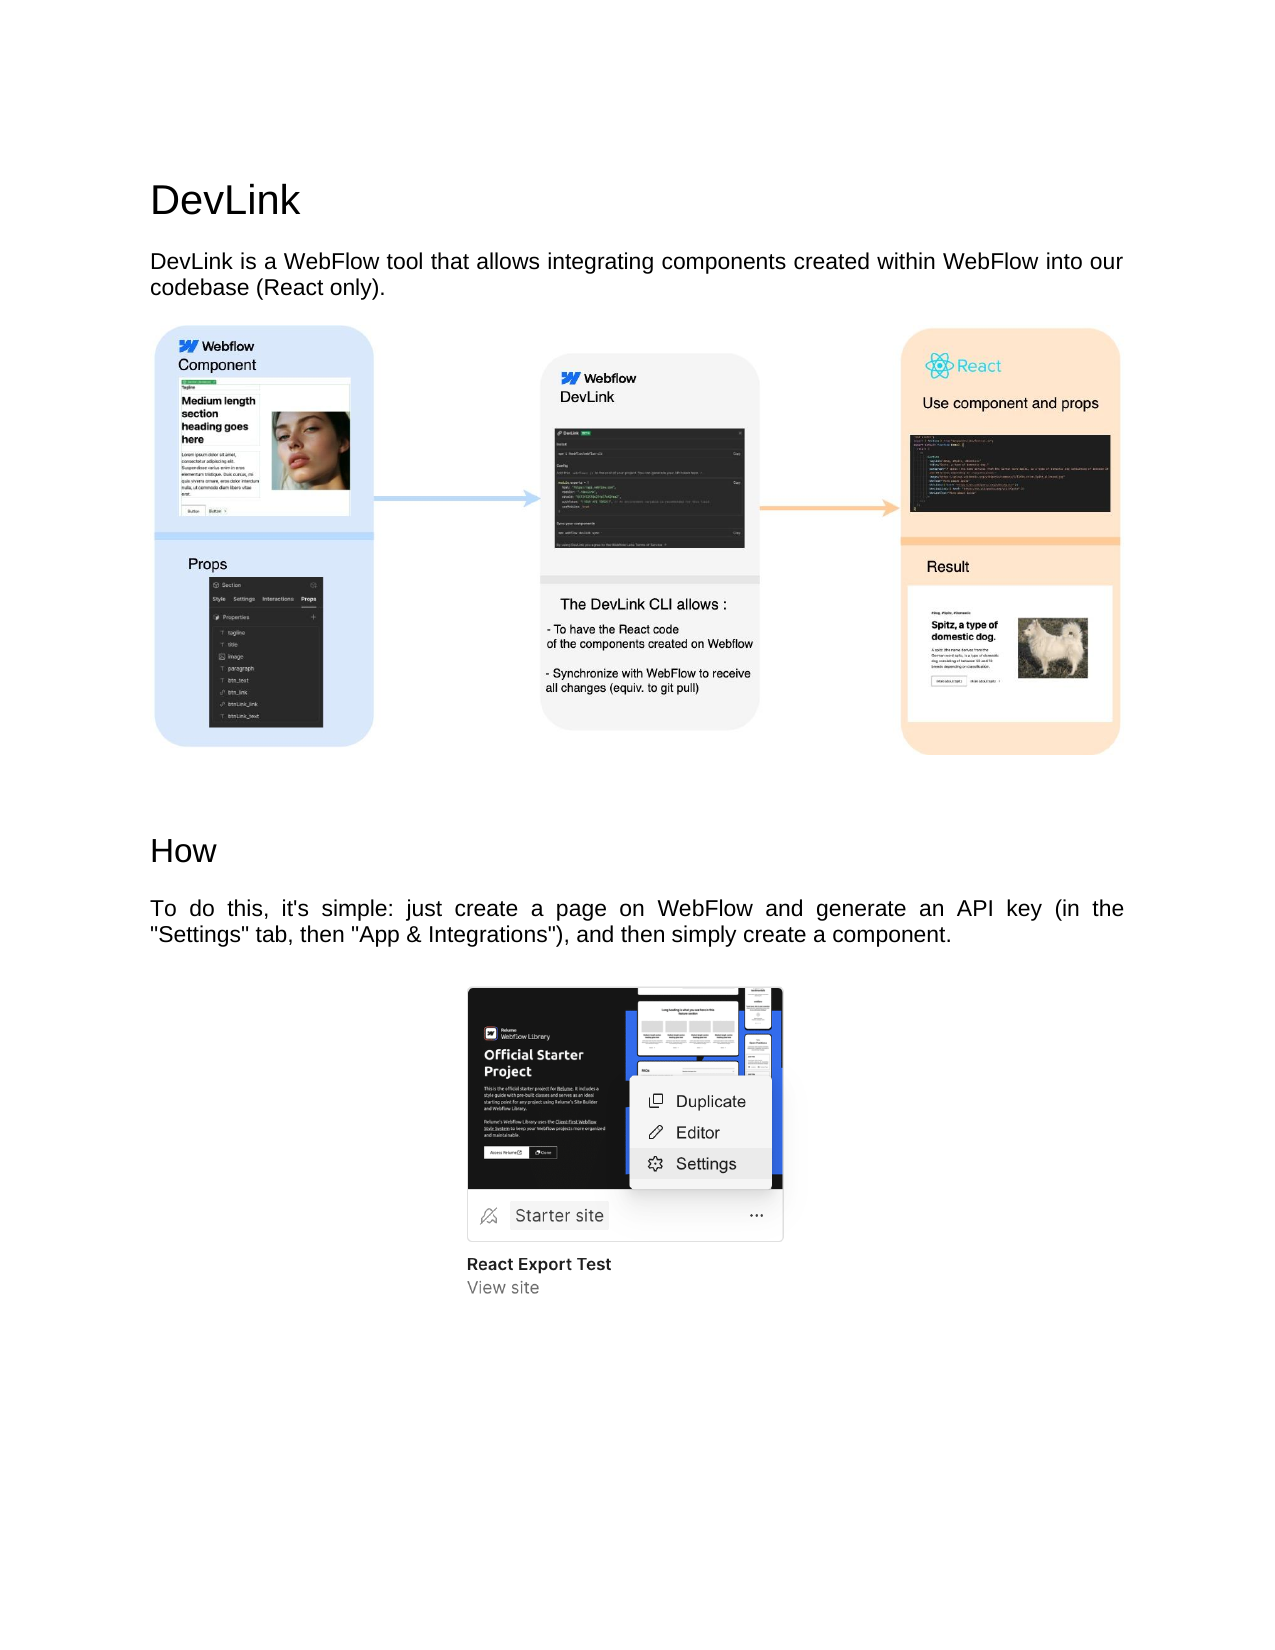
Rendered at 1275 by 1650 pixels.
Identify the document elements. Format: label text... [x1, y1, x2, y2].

picture [455, 972, 820, 1308]
text DevLink is a WebFlow tool that allows integrating components created within WebFlow into our codebase (React only). [150, 248, 1125, 301]
subtitle DevLink [150, 175, 1125, 223]
subtitle How [150, 831, 1125, 869]
text To do this, it's simple: just create a page on WebFlow and generate an API key (in the "Settings" tab, then "App & Integrations"), and then simply create a component. [150, 894, 1125, 947]
picture [150, 325, 1125, 755]
